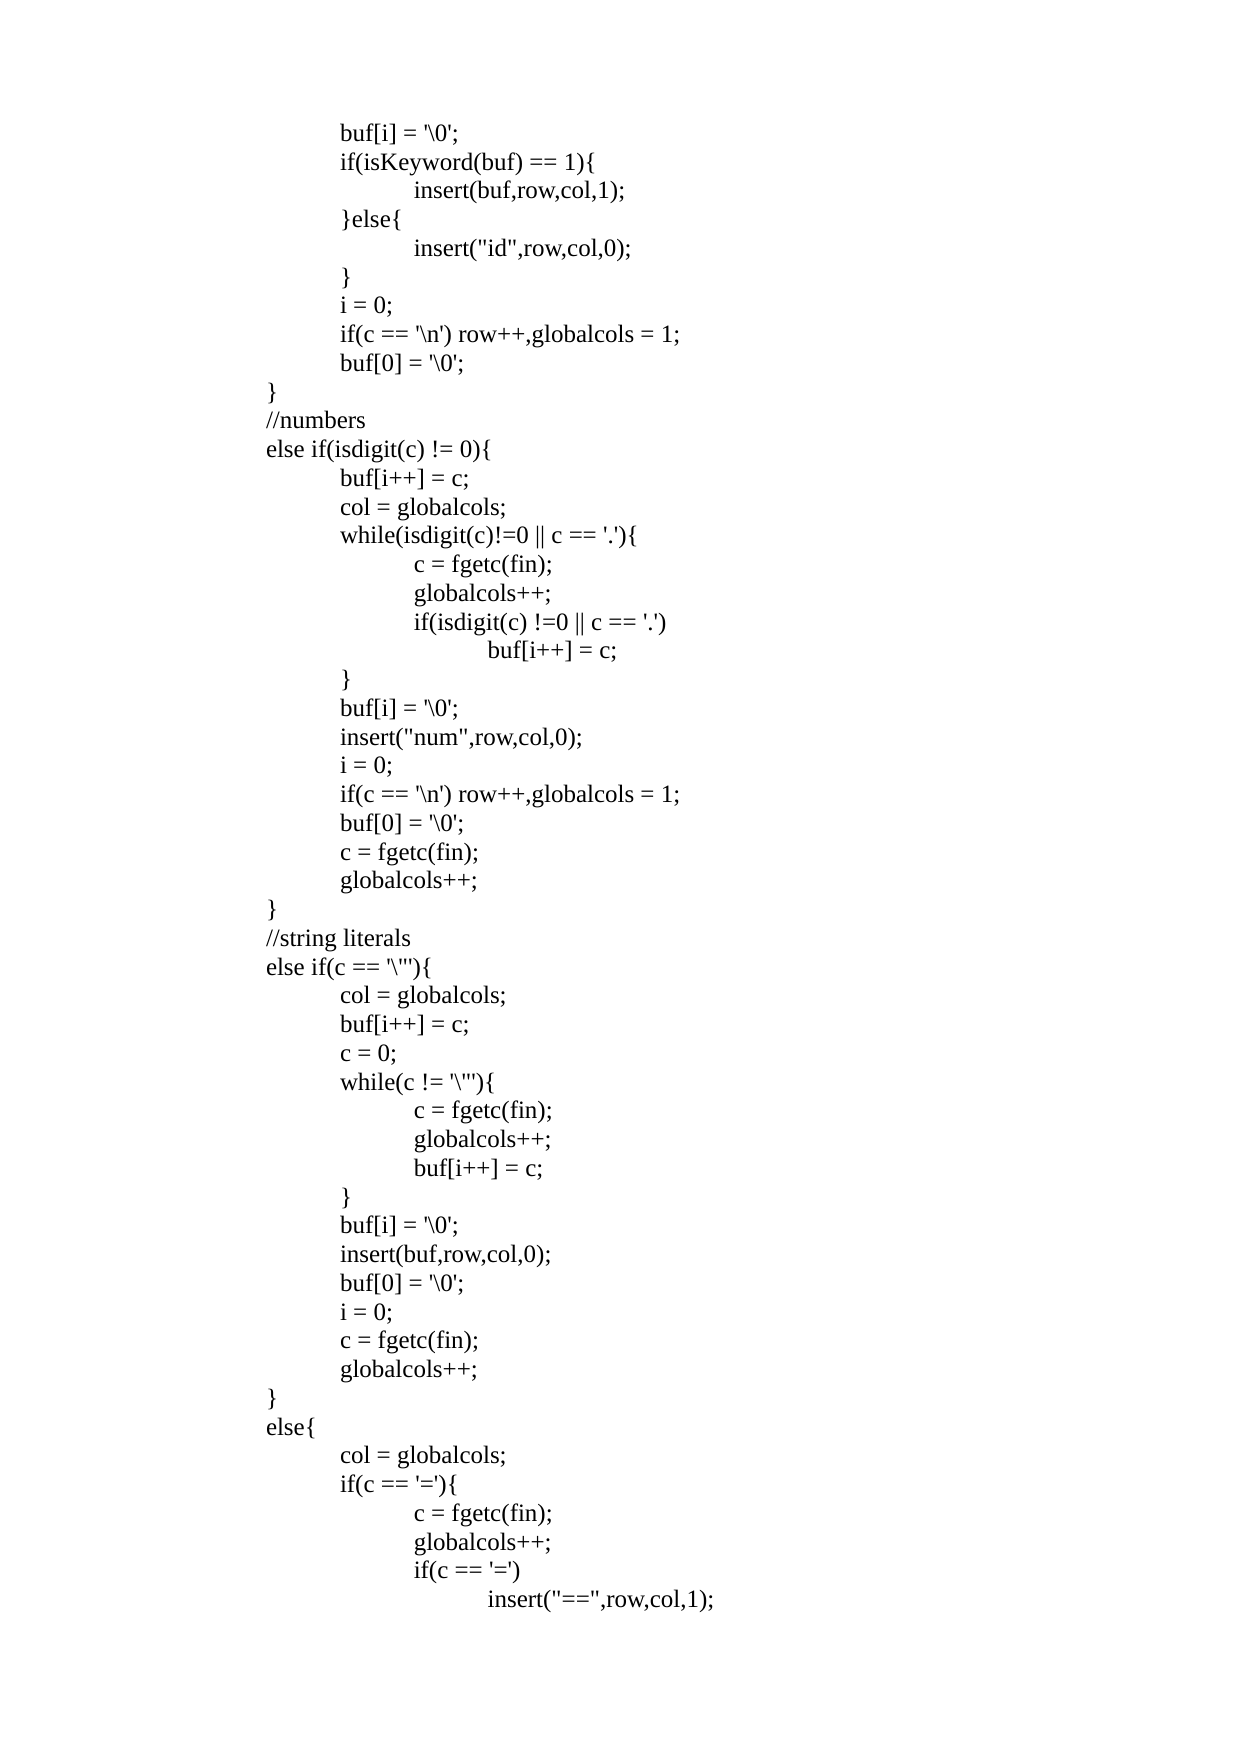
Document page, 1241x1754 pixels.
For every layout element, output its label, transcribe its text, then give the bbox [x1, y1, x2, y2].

text globalcols++; [118, 1354, 1122, 1383]
text while(c != '\"'){ [118, 1067, 1122, 1096]
text buf[i] = '\0'; [118, 1211, 1122, 1239]
text if(c == '\n') row++,globalcols = 1; [118, 319, 1122, 348]
text globalcols++; [118, 866, 1122, 894]
text insert("num",row,col,0); [118, 722, 1122, 751]
text col = globalcols; [118, 492, 1122, 521]
text else if(c == '\"'){ [118, 952, 1122, 981]
text buf[i] = '\0'; [118, 118, 1122, 147]
text } [118, 377, 1122, 406]
text //numbers [118, 406, 1122, 434]
text if(isdigit(c) !=0 || c == '.') [118, 607, 1122, 636]
text buf[i++] = c; [118, 1009, 1122, 1038]
text insert("id",row,col,0); [118, 233, 1122, 262]
text buf[i++] = c; [118, 463, 1122, 492]
text else if(isdigit(c) != 0){ [118, 434, 1122, 463]
text else{ [118, 1412, 1122, 1441]
text } [118, 262, 1122, 291]
text c = fgetc(fin); [118, 549, 1122, 578]
text if(c == '=') [118, 1556, 1122, 1584]
text if(isKeyword(buf) == 1){ [118, 147, 1122, 176]
text c = fgetc(fin); [118, 837, 1122, 866]
text }else{ [118, 204, 1122, 233]
text i = 0; [118, 1297, 1122, 1326]
text globalcols++; [118, 578, 1122, 607]
text i = 0; [118, 291, 1122, 319]
text insert(buf,row,col,0); [118, 1239, 1122, 1268]
text buf[0] = '\0'; [118, 808, 1122, 837]
text i = 0; [118, 751, 1122, 779]
text buf[i] = '\0'; [118, 693, 1122, 722]
text col = globalcols; [118, 981, 1122, 1009]
text buf[i++] = c; [118, 1153, 1122, 1182]
text } [118, 1182, 1122, 1211]
text c = 0; [118, 1038, 1122, 1067]
text c = fgetc(fin); [118, 1326, 1122, 1354]
text c = fgetc(fin); [118, 1096, 1122, 1124]
text } [118, 894, 1122, 923]
text } [118, 664, 1122, 693]
text buf[0] = '\0'; [118, 1268, 1122, 1297]
text //string literals [118, 923, 1122, 952]
text insert(buf,row,col,1); [118, 176, 1122, 204]
text globalcols++; [118, 1124, 1122, 1153]
text buf[0] = '\0'; [118, 348, 1122, 377]
text insert("==",row,col,1); [118, 1584, 1122, 1613]
text globalcols++; [118, 1527, 1122, 1556]
text if(c == '='){ [118, 1469, 1122, 1498]
text c = fgetc(fin); [118, 1498, 1122, 1527]
text buf[i++] = c; [118, 636, 1122, 664]
text } [118, 1383, 1122, 1412]
text while(isdigit(c)!=0 || c == '.'){ [118, 521, 1122, 549]
text col = globalcols; [118, 1441, 1122, 1469]
text if(c == '\n') row++,globalcols = 1; [118, 779, 1122, 808]
